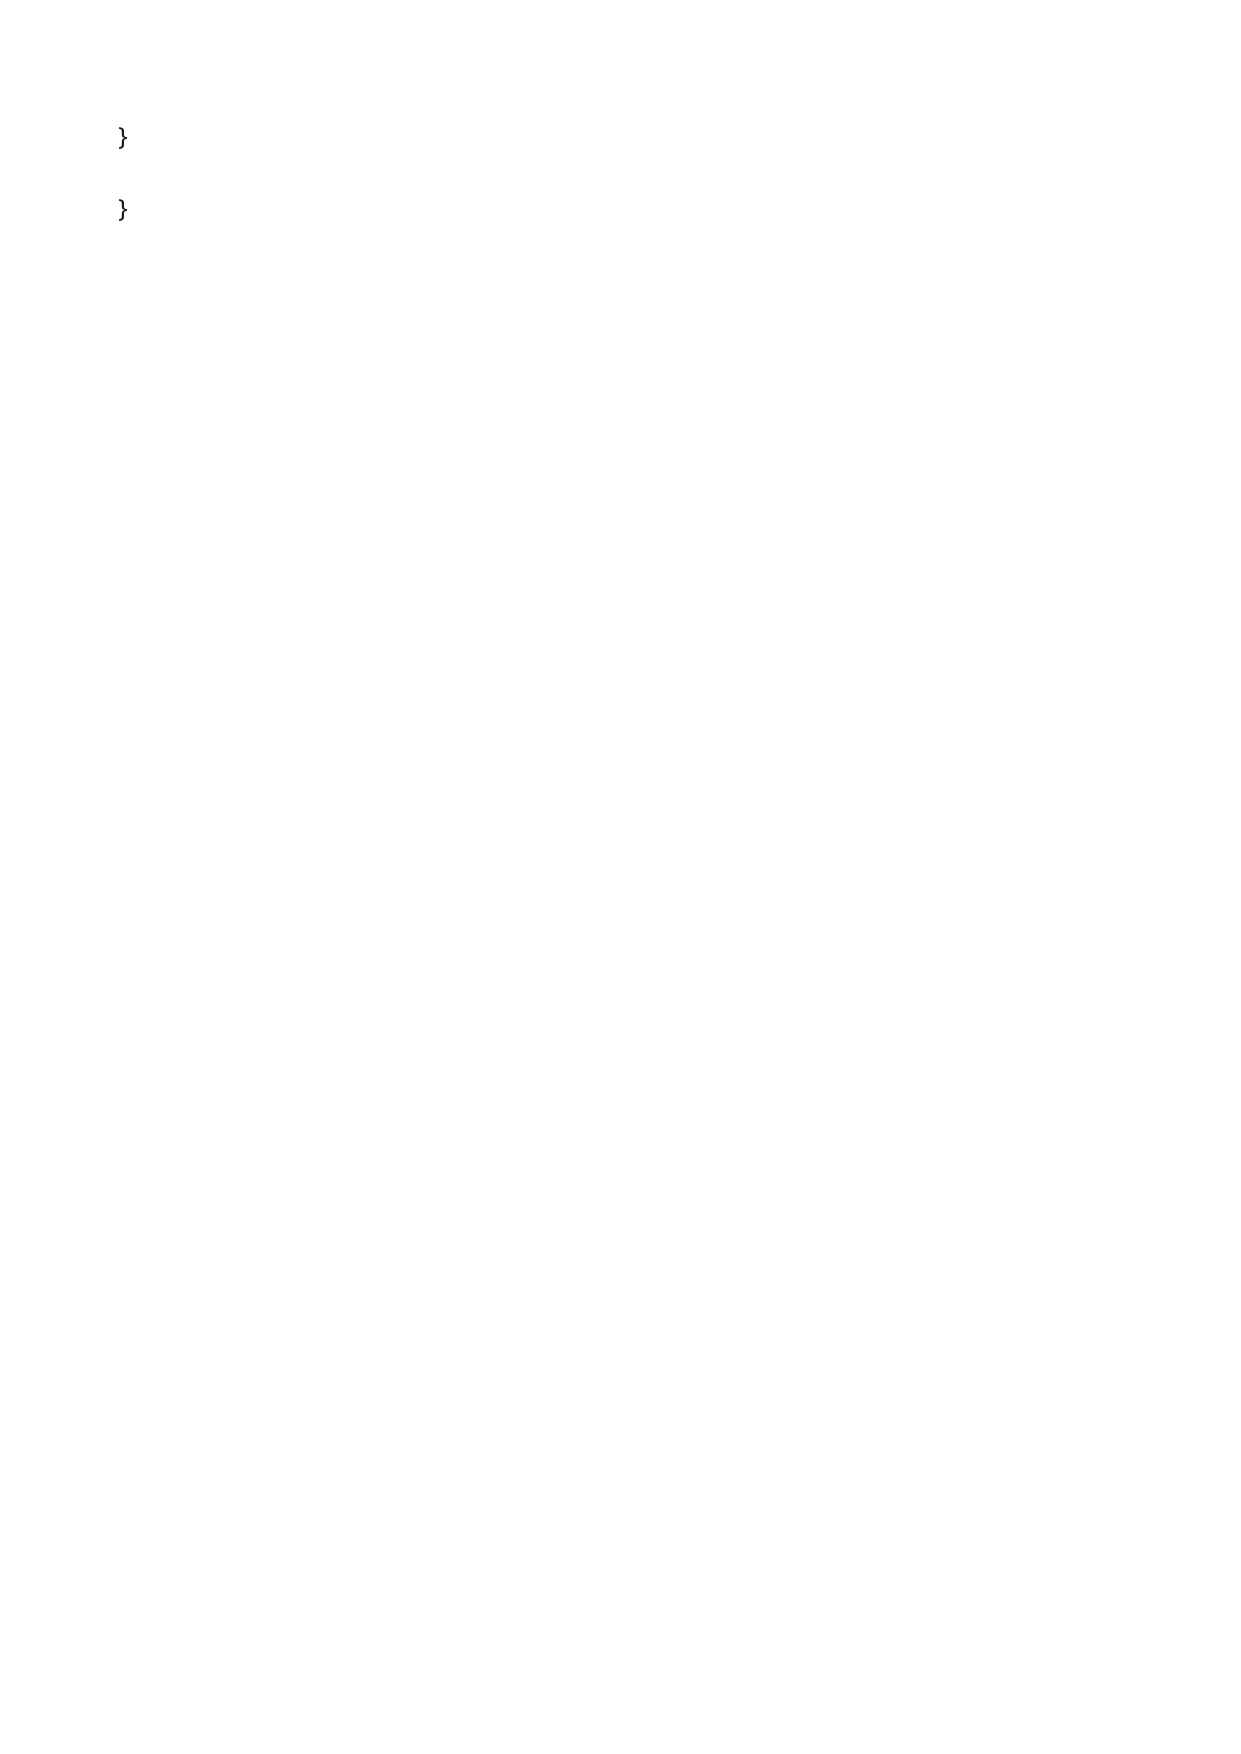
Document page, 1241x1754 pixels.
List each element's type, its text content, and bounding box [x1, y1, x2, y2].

text } [118, 190, 1122, 224]
text } [118, 118, 1122, 152]
